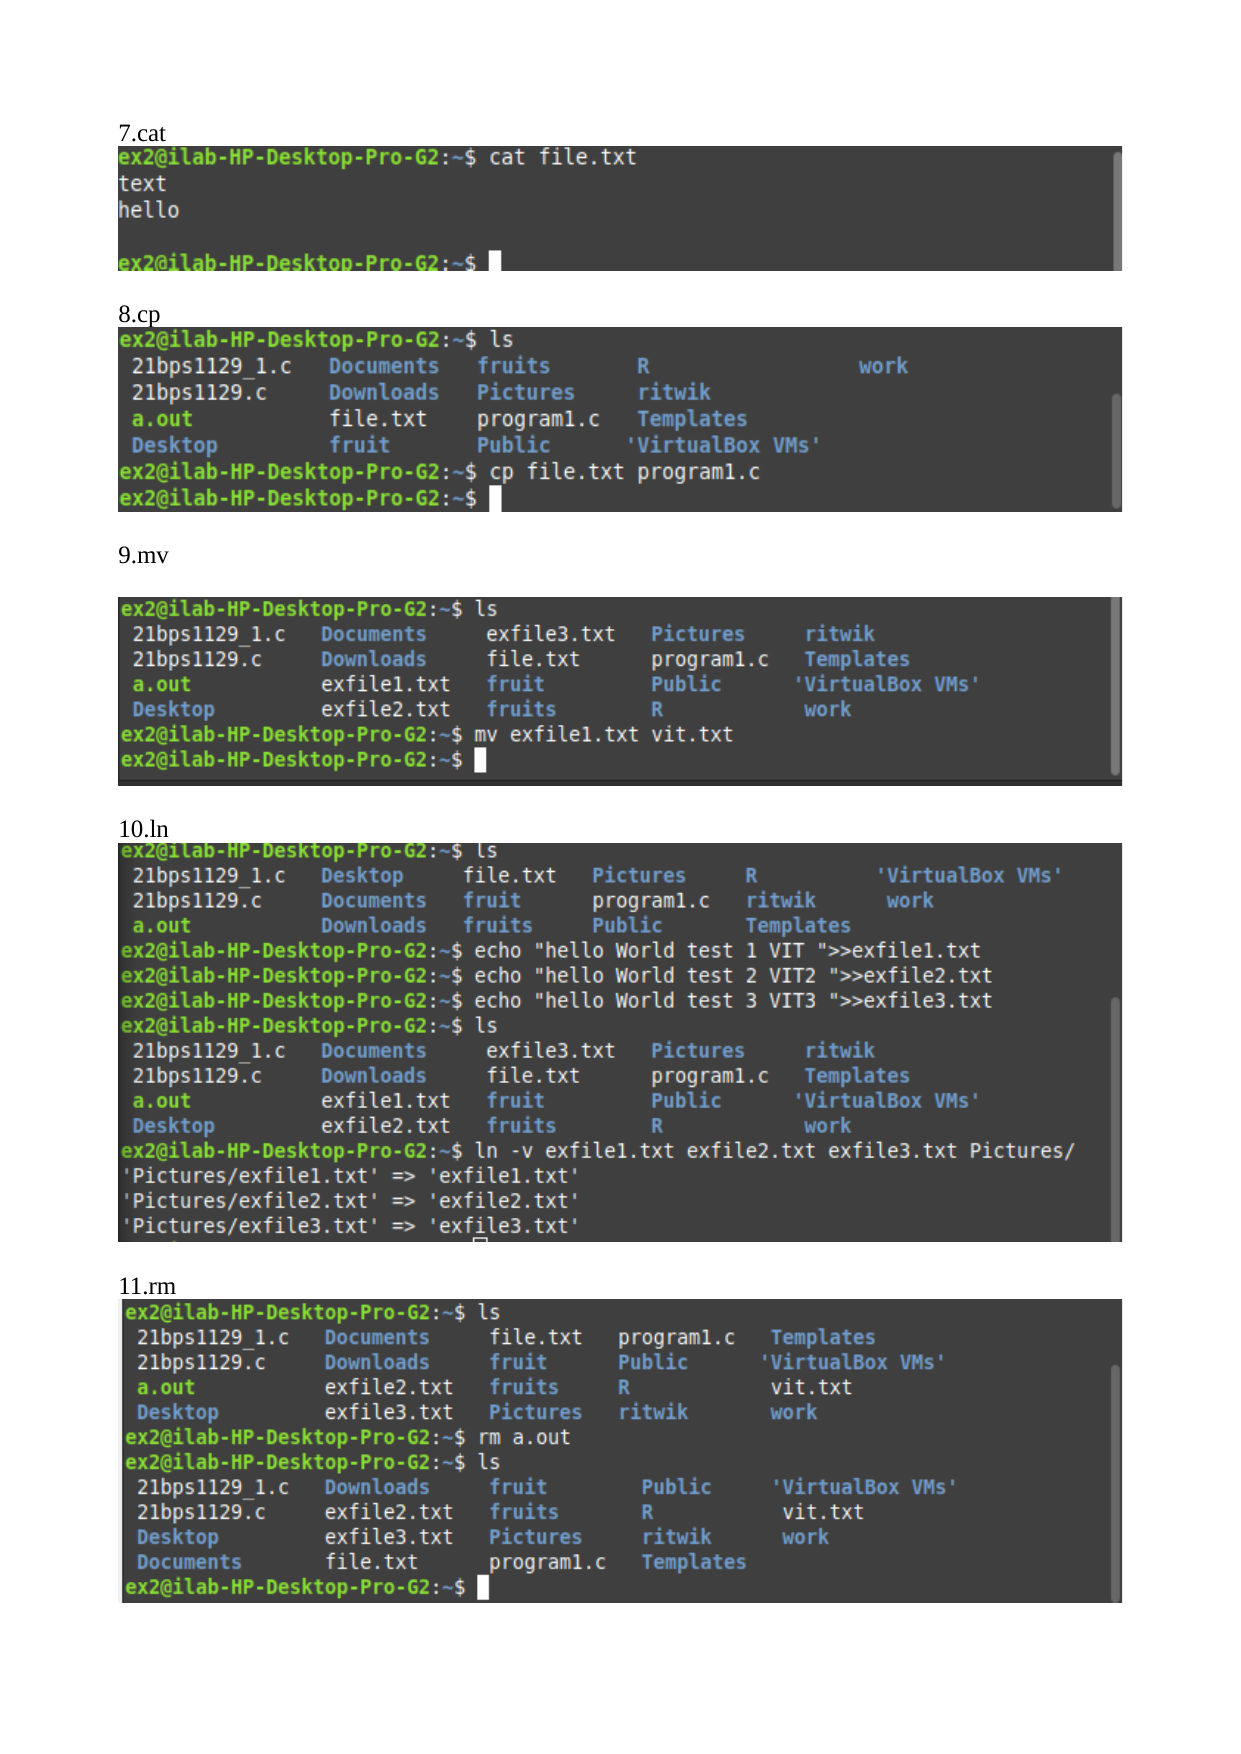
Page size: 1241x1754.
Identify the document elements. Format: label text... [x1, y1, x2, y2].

picture [118, 146, 1123, 271]
text 10.ln [118, 814, 1122, 843]
picture [118, 843, 1123, 1242]
text 7.cat [118, 118, 1122, 146]
picture [118, 327, 1123, 512]
picture [118, 597, 1123, 786]
text 11.rm [118, 1271, 1122, 1299]
text 8.cp [118, 299, 1122, 327]
text 9.mv [118, 540, 1122, 569]
picture [118, 1299, 1123, 1603]
